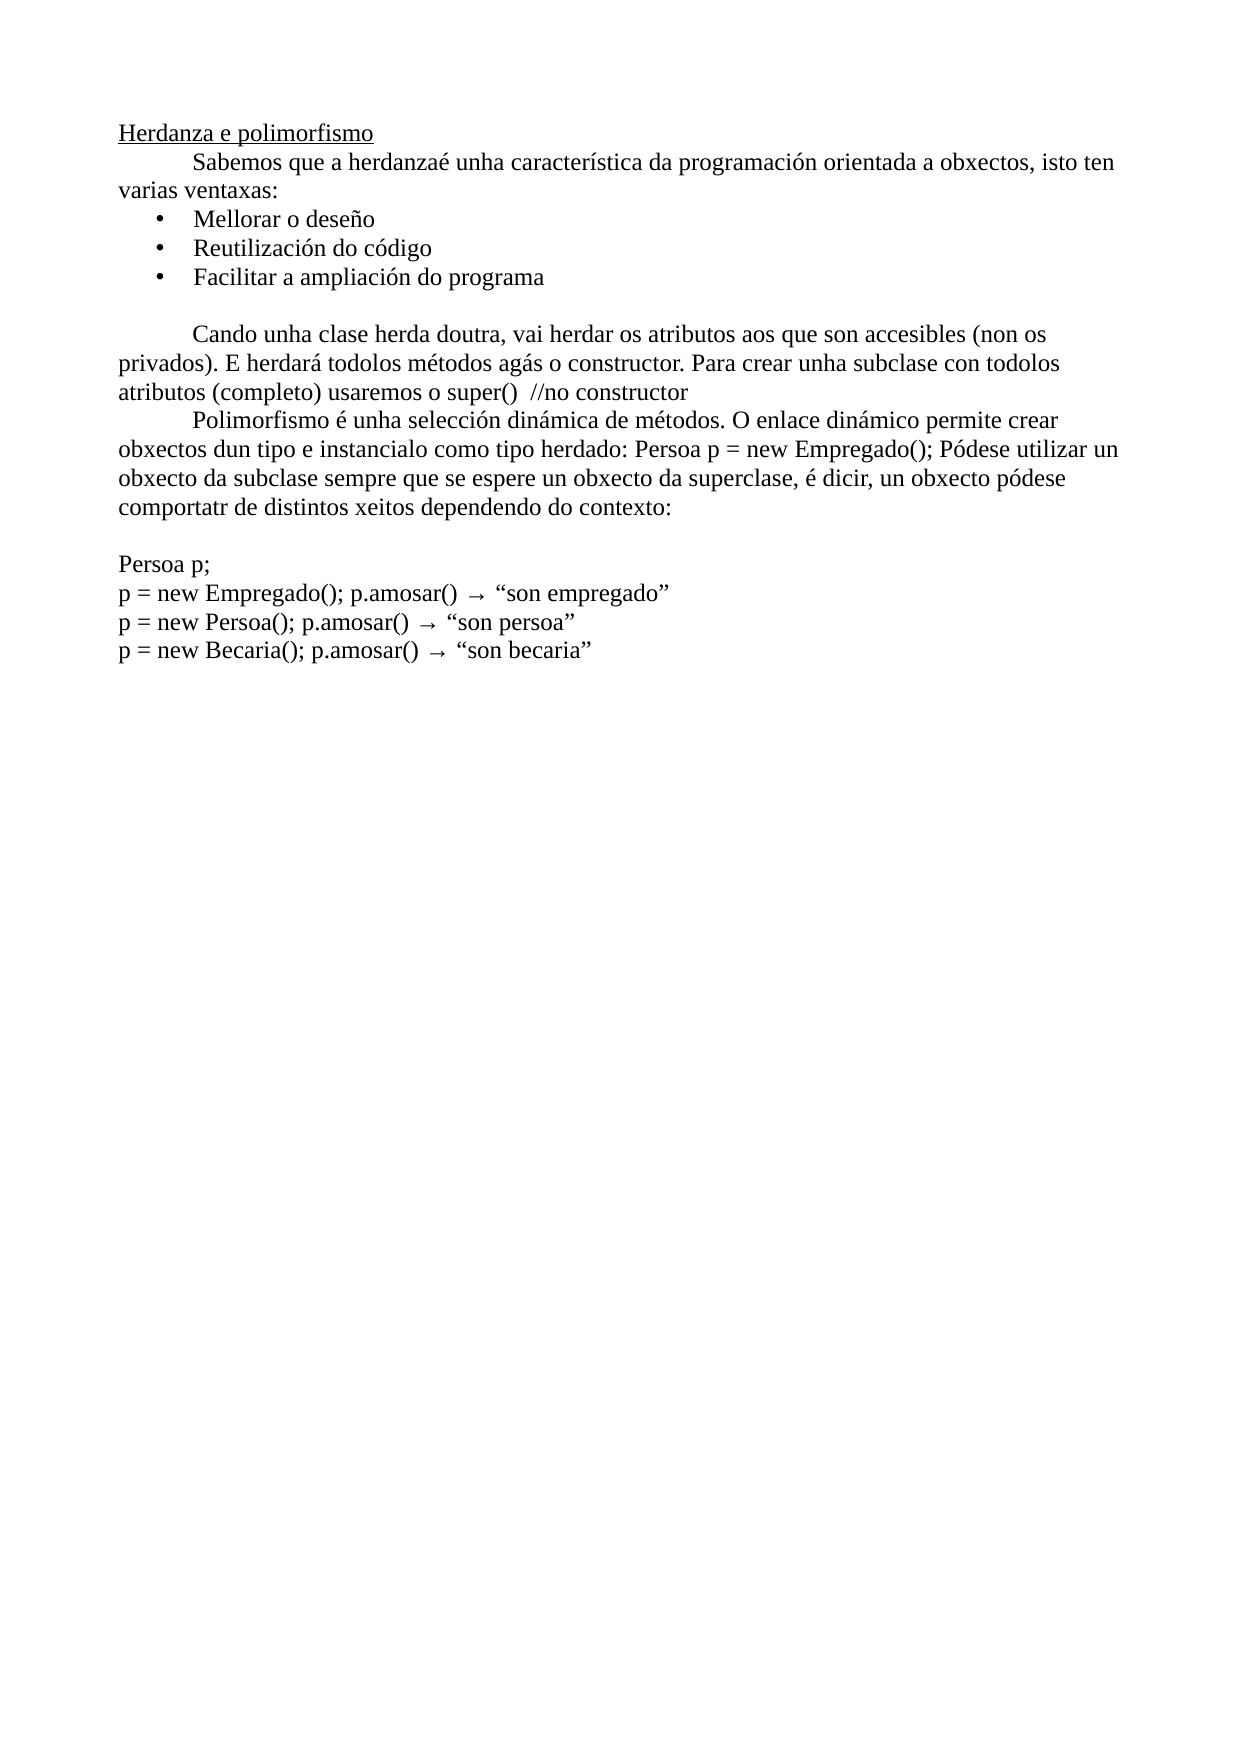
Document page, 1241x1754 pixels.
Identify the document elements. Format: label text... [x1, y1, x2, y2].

list Reutilización do código [156, 233, 1122, 262]
text Sabemos que a herdanzaé unha característica da programación orientada a obxectos, isto ten varias ventaxas: [118, 147, 1122, 204]
text Herdanza e polimorfismo [118, 118, 1122, 147]
text Polimorfismo é unha selección dinámica de métodos. O enlace dinámico permite crear obxectos dun tipo e instancialo como tipo herdado: Persoa p = new Empregado(); Pódese utilizar un obxecto da subclase sempre que se espere un obxecto da superclase, é dicir, un obxecto pódese comportatr de distintos xeitos dependendo do contexto: [118, 406, 1122, 521]
text Persoa p; [118, 549, 1122, 578]
text p = new Becaria(); p.amosar() → “son becaria” [118, 636, 1122, 693]
text p = new Empregado(); p.amosar() → “son empregado” [118, 578, 1122, 607]
list Mellorar o deseño [156, 204, 1122, 233]
text Cando unha clase herda doutra, vai herdar os atributos aos que son accesibles (non os privados). E herdará todolos métodos agás o constructor. Para crear unha subclase con todolos atributos (completo) usaremos o super() //no constructor [118, 319, 1122, 406]
list Facilitar a ampliación do programa [156, 262, 1122, 291]
text p = new Persoa(); p.amosar() → “son persoa” [118, 607, 1122, 636]
